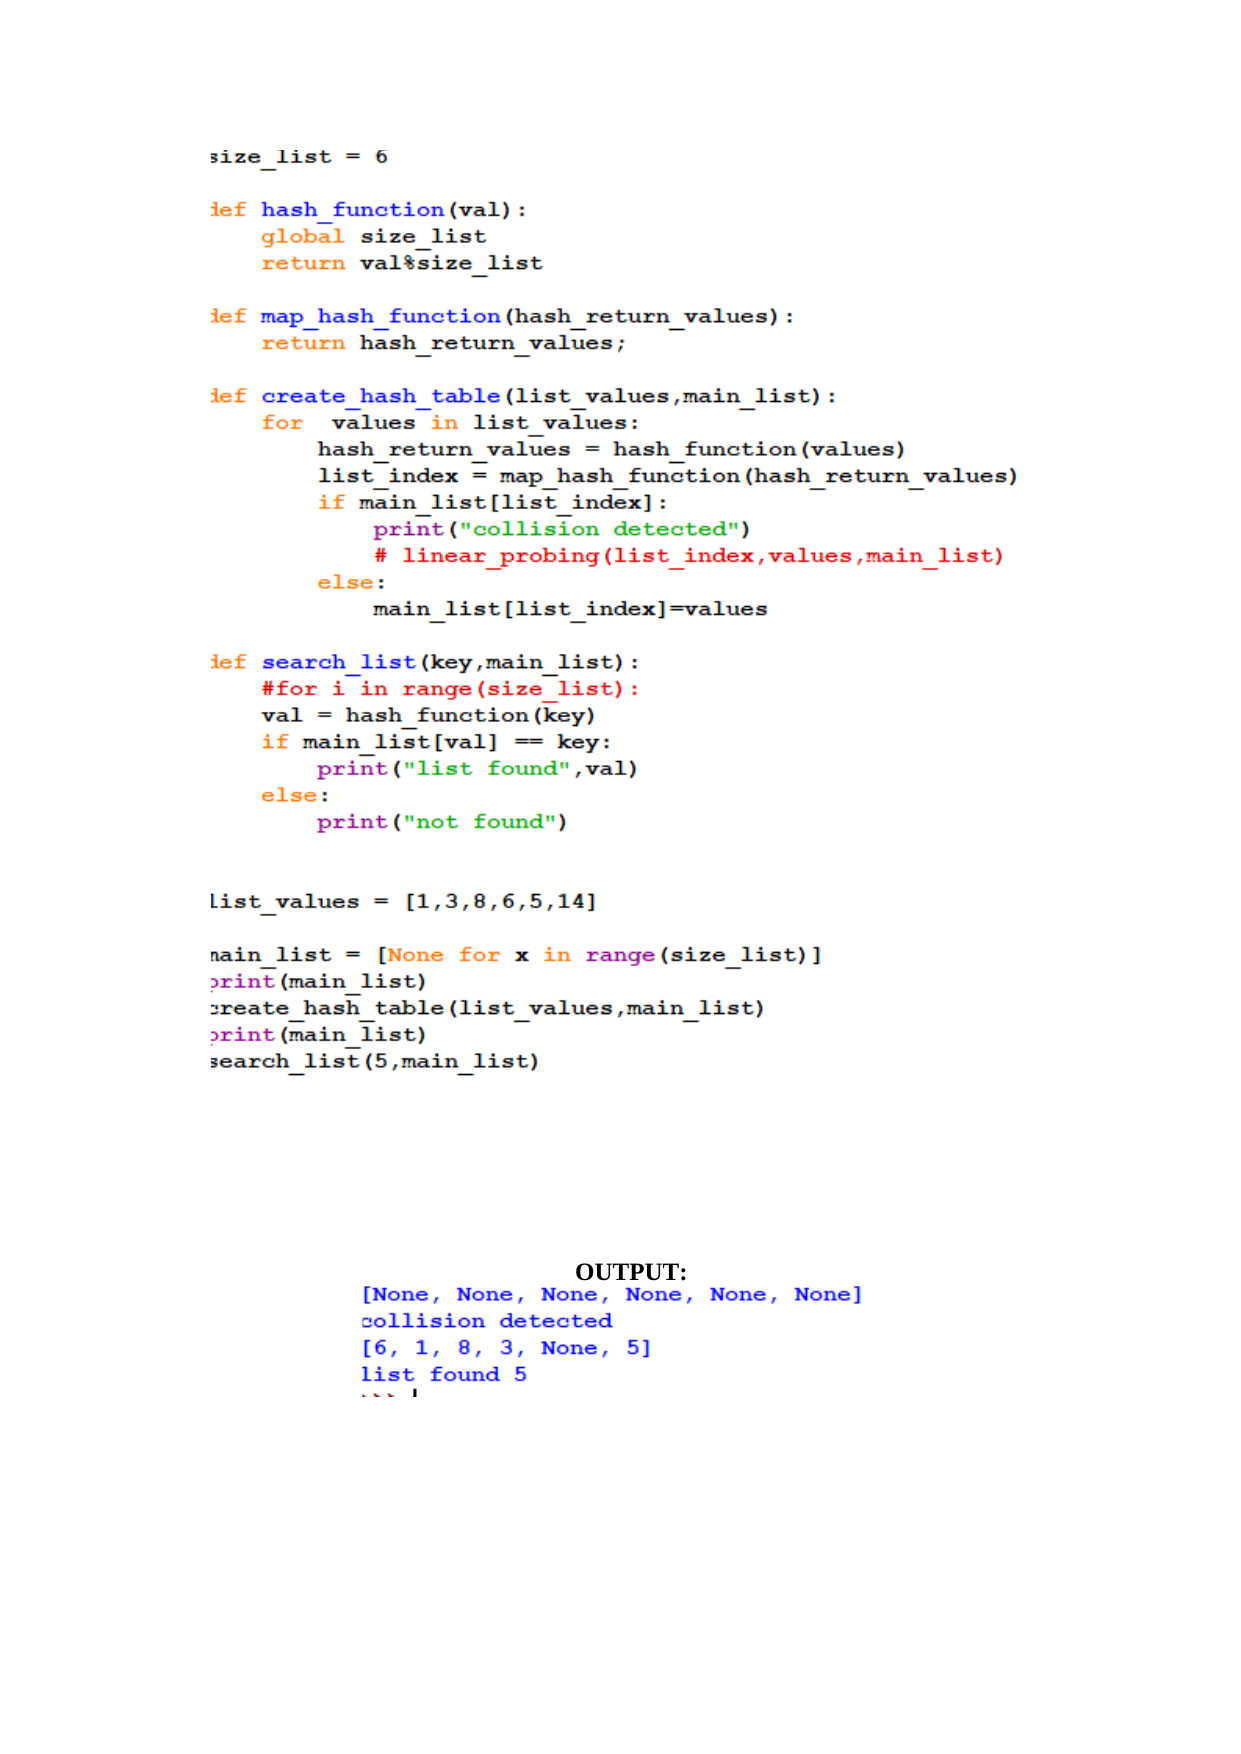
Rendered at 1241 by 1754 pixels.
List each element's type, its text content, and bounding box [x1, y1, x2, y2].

picture [210, 150, 1030, 1085]
picture [362, 1285, 878, 1397]
text OUTPUT: [150, 1257, 1090, 1286]
